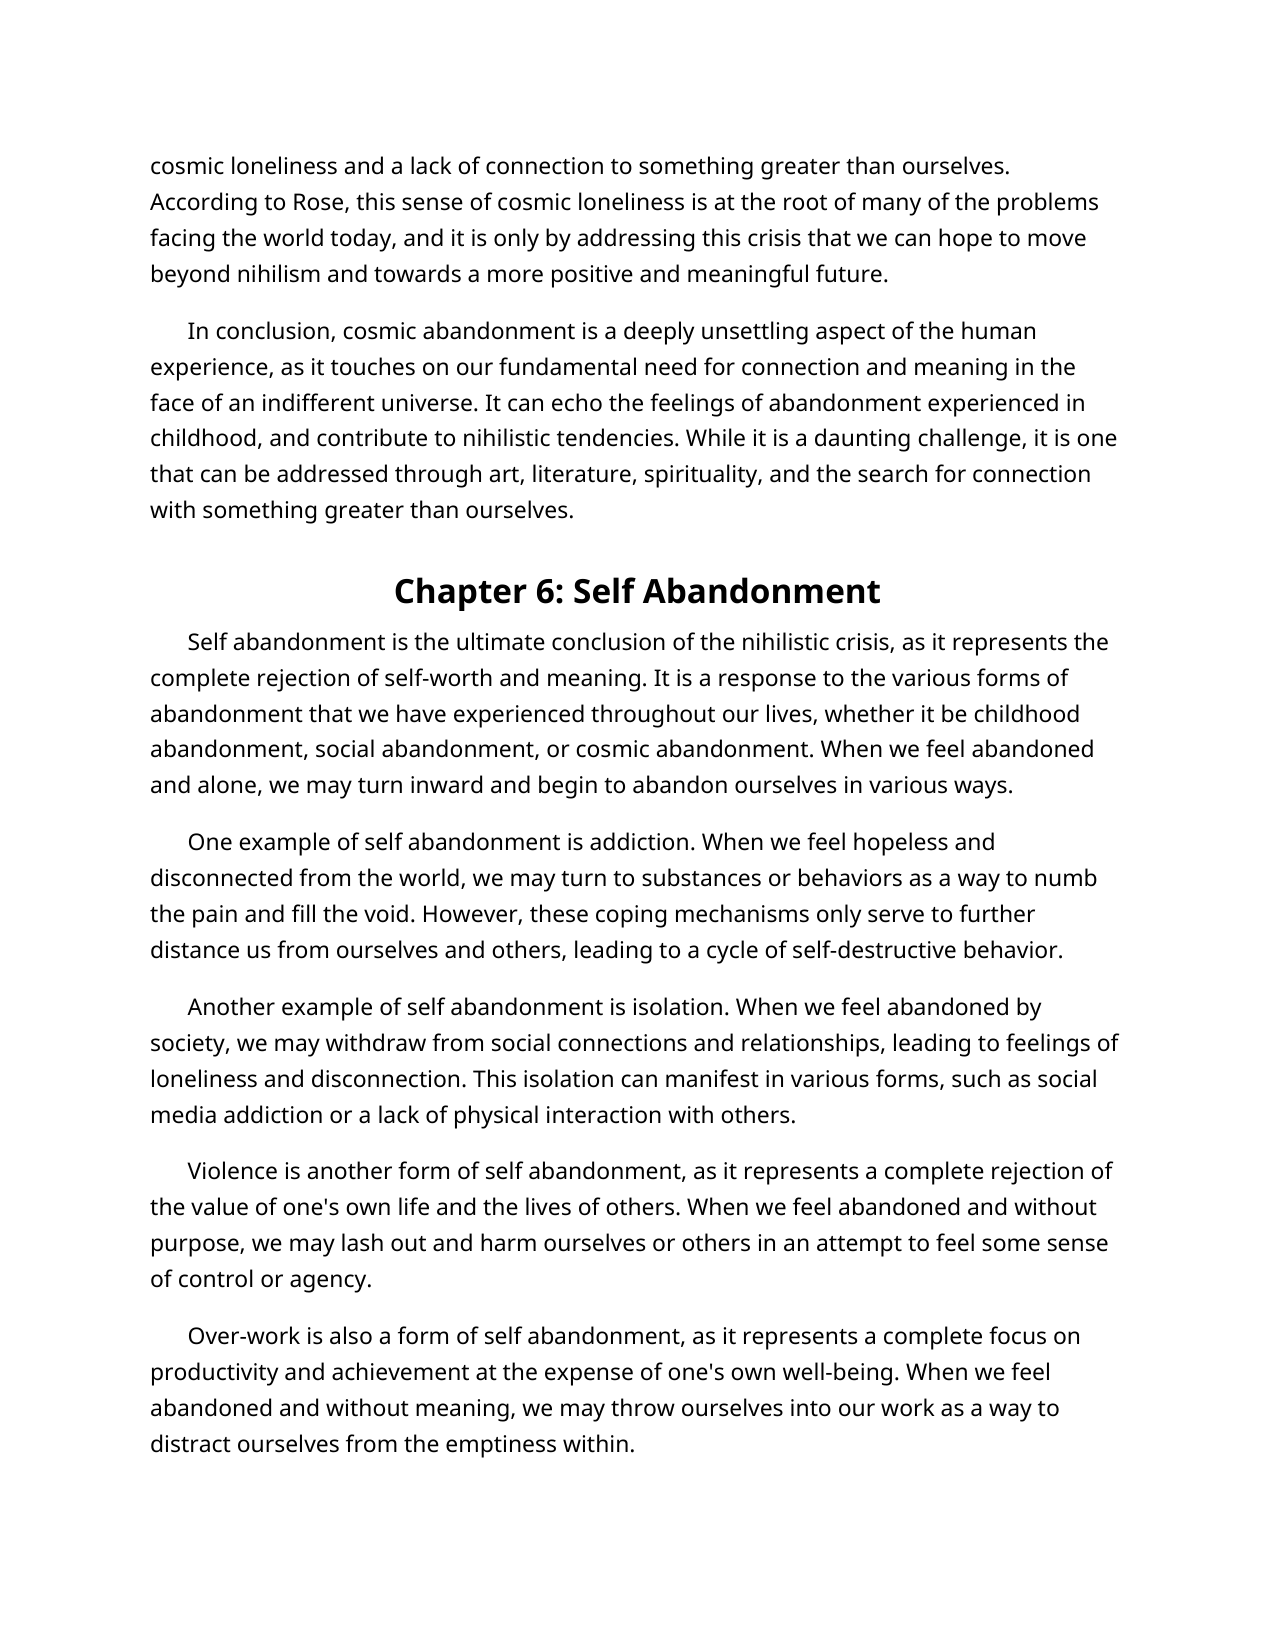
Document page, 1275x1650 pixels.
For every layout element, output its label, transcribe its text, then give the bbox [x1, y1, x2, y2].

text cosmic loneliness and a lack of connection to something greater than ourselves. According to Rose, this sense of cosmic loneliness is at the root of many of the problems facing the world today, and it is only by addressing this crisis that we can hope to move beyond nihilism and towards a more positive and meaningful future. [150, 150, 1125, 289]
text Violence is another form of self abandonment, as it represents a complete rejection of the value of one's own life and the lives of others. When we feel abandoned and without purpose, we may lash out and harm ourselves or others in an attempt to feel some sense of control or agency. [150, 1155, 1125, 1294]
text Self abandonment is the ultimate conclusion of the nihilistic crisis, as it represents the complete rejection of self-worth and meaning. It is a response to the various forms of abandonment that we have experienced throughout our lives, whether it be childhood abandonment, social abandonment, or cosmic abandonment. When we feel abandoned and alone, we may turn inward and begin to abandon ourselves in various ways. [150, 626, 1125, 801]
text In conclusion, cosmic abandonment is a deeply unsettling aspect of the human experience, as it touches on our fundamental need for connection and meaning in the face of an indifferent universe. It can echo the feelings of abandonment experienced in childhood, and contribute to nihilistic tendencies. While it is a daunting challenge, it is one that can be addressed through art, literature, spirituality, and the search for connection with something greater than ourselves. [150, 314, 1125, 526]
text One example of self abandonment is addiction. When we feel hopeless and disconnected from the world, we may turn to substances or behaviors as a way to numb the pain and fill the void. However, these coping mechanisms only serve to further distance us from ourselves and others, leading to a cycle of self-destructive behavior. [150, 826, 1125, 965]
text Another example of self abandonment is isolation. When we feel abandoned by society, we may withdraw from social connections and relationships, leading to feelings of loneliness and disconnection. This isolation can manifest in various forms, such as social media addiction or a lack of physical interaction with others. [150, 991, 1125, 1130]
text Over-work is also a form of self abandonment, as it represents a complete focus on productivity and achievement at the expense of one's own well-being. When we feel abandoned and without meaning, we may throw ourselves into our work as a way to distract ourselves from the emptiness within. [150, 1320, 1125, 1459]
subtitle Chapter 6: Self Abandonment [150, 568, 1125, 613]
